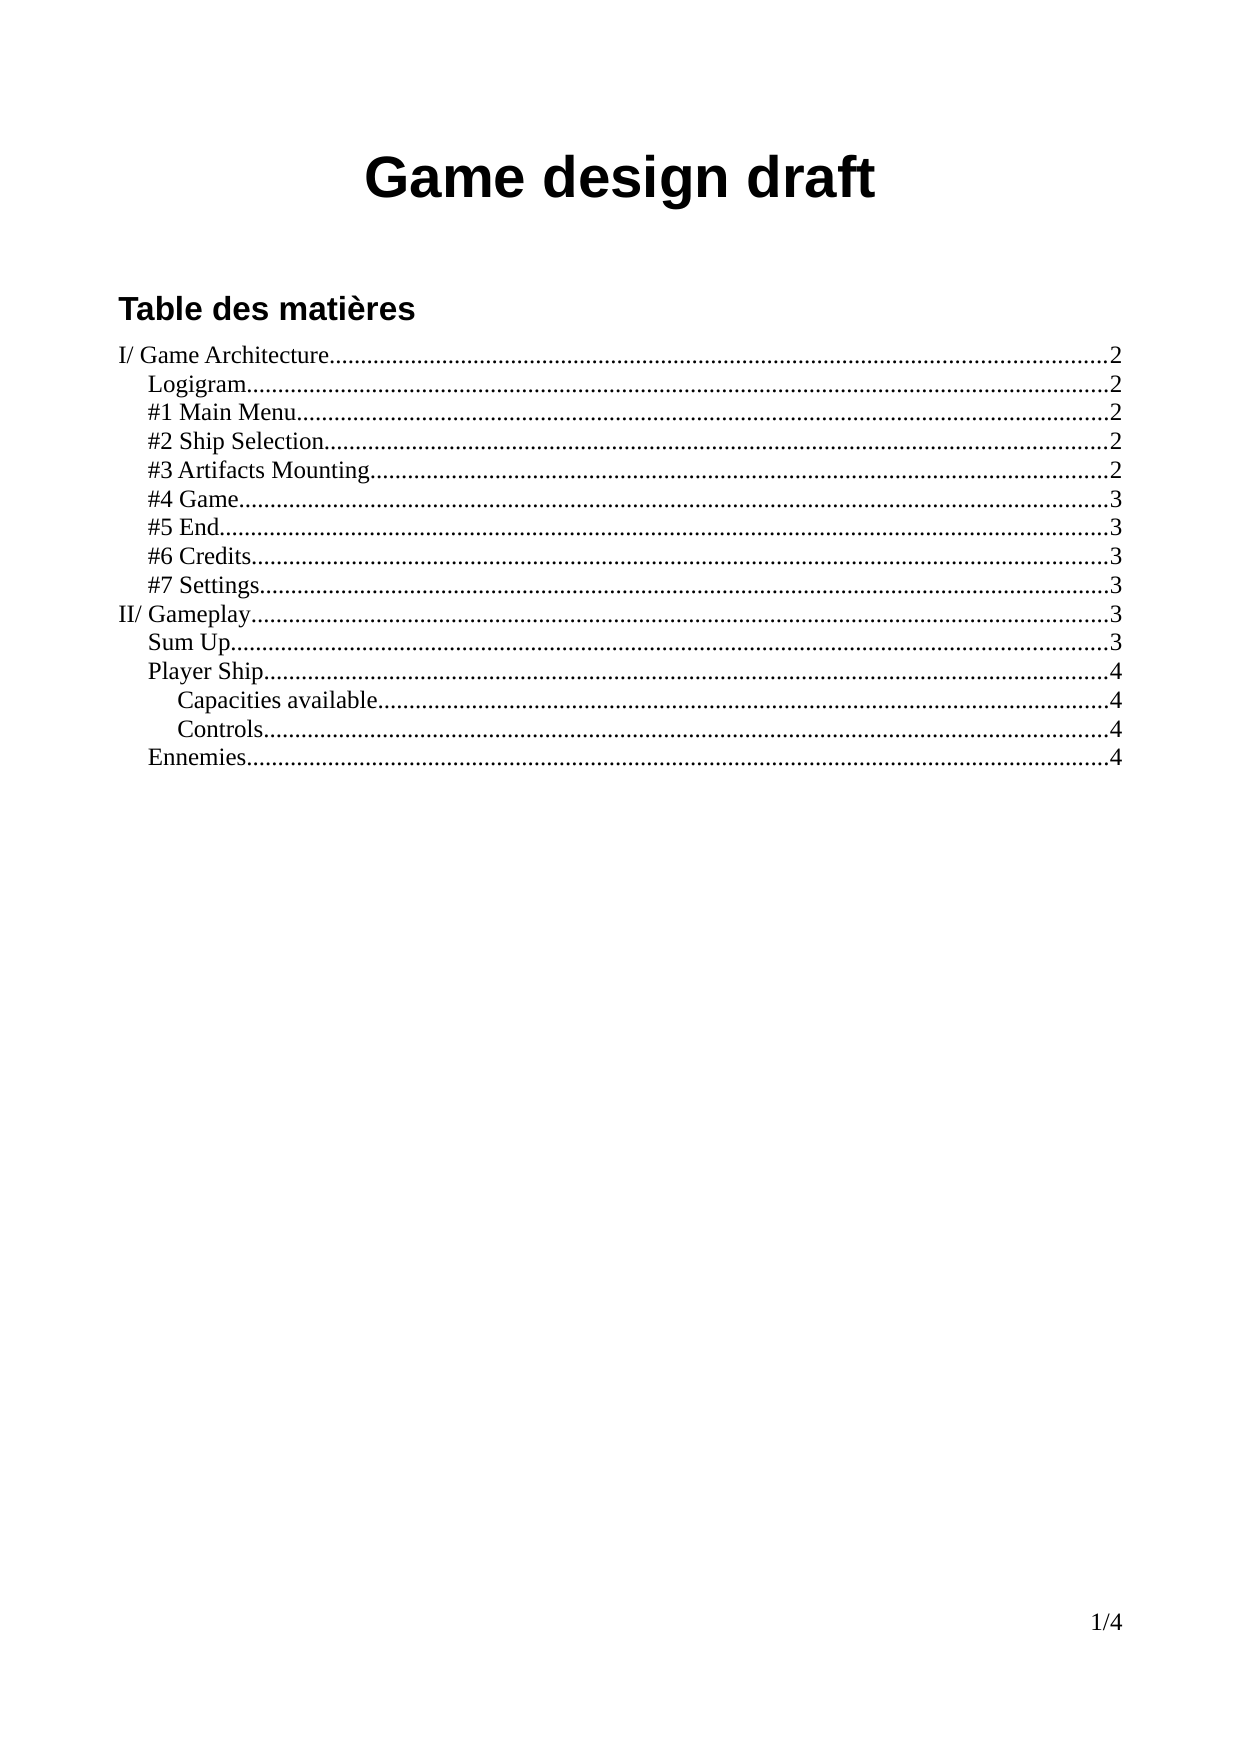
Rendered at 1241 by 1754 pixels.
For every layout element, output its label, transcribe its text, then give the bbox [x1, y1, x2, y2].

text Player Ship 4 [148, 656, 1122, 685]
text #6 Credits 3 [148, 541, 1122, 570]
text I/ Game Architecture 2 [118, 340, 1122, 369]
text #1 Main Menu 2 [148, 397, 1122, 426]
text Logigram 2 [148, 369, 1122, 397]
text #3 Artifacts Mounting 2 [148, 455, 1122, 484]
text Controls 4 [177, 714, 1122, 742]
text #7 Settings 3 [148, 570, 1122, 599]
text #4 Game 3 [148, 484, 1122, 512]
text #5 End 3 [148, 512, 1122, 541]
subtitle Table des matières [118, 289, 1122, 327]
text Capacities available 4 [177, 685, 1122, 714]
text II/ Gameplay 3 [118, 599, 1122, 627]
text #2 Ship Selection 2 [148, 426, 1122, 455]
title Game design draft [118, 143, 1122, 210]
text Sum Up 3 [148, 627, 1122, 656]
text Ennemies 4 [148, 742, 1122, 771]
